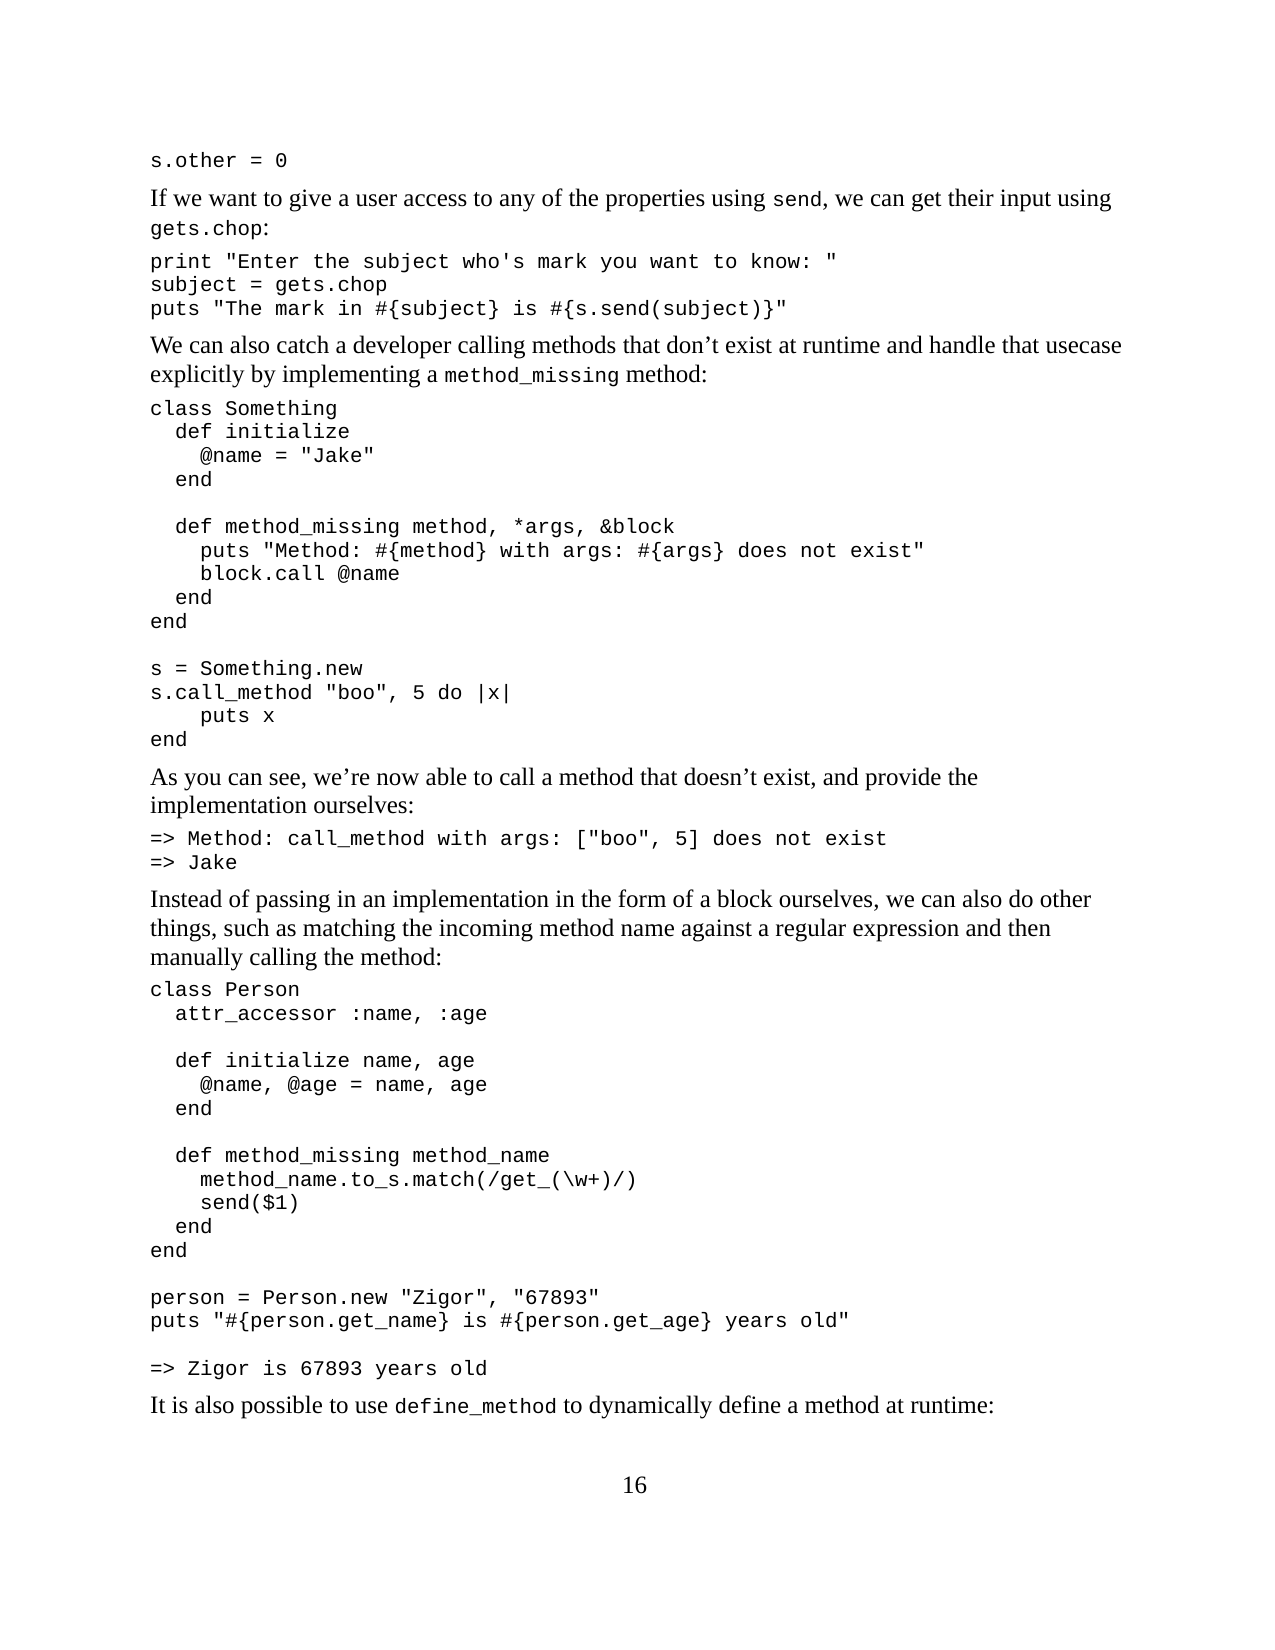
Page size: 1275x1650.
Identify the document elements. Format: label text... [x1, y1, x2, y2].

text class Something [150, 398, 1125, 422]
text def method_missing method, *args, &block [150, 516, 1125, 540]
text puts x [150, 705, 1125, 729]
text def initialize [150, 422, 1125, 445]
text person = Person.new "Zigor", "67893" [150, 1287, 1125, 1311]
text Instead of passing in an implementation in the form of a block ourselves, we can also do other things, such as matching the incoming method name against a regular expression and then manually calling the method: [150, 884, 1125, 971]
text end [150, 729, 1125, 753]
text attr_accessor :name, :age [150, 1003, 1125, 1027]
text s = Something.new [150, 658, 1125, 682]
text puts "The mark in #{subject} is #{s.send(subject)}" [150, 298, 1125, 322]
text => Zigor is 67893 years old [150, 1358, 1125, 1381]
text end [150, 1216, 1125, 1239]
text => Method: call_method with args: ["boo", 5] does not exist [150, 828, 1125, 852]
text block.call @name [150, 563, 1125, 587]
text def initialize name, age [150, 1050, 1125, 1074]
text end [150, 587, 1125, 611]
text end [150, 469, 1125, 492]
text end [150, 1239, 1125, 1263]
text method_name.to_s.match(/get_(\w+)/) [150, 1169, 1125, 1192]
text We can also catch a developer calling methods that don’t exist at runtime and handle that usecase explicitly by implementing a method_missing method: [150, 331, 1125, 389]
text s.other = 0 [150, 150, 1125, 174]
text s.call_method "boo", 5 do |x| [150, 682, 1125, 705]
text end [150, 1098, 1125, 1121]
text It is also possible to use define_method to dynamically define a method at runtime: [150, 1390, 1125, 1420]
text If we want to give a user access to any of the properties using send, we can get their input using gets.chop: [150, 183, 1125, 242]
text class Person [150, 979, 1125, 1003]
text @name, @age = name, age [150, 1074, 1125, 1098]
text print "Enter the subject who's mark you want to know: " [150, 251, 1125, 274]
text def method_missing method_name [150, 1145, 1125, 1169]
text As you can see, we’re now able to call a method that doesn’t exist, and provide the implementation ourselves: [150, 762, 1125, 819]
text => Jake [150, 852, 1125, 875]
text puts "#{person.get_name} is #{person.get_age} years old" [150, 1311, 1125, 1334]
text puts "Method: #{method} with args: #{args} does not exist" [150, 540, 1125, 563]
text end [150, 611, 1125, 634]
text send($1) [150, 1192, 1125, 1216]
text subject = gets.chop [150, 274, 1125, 298]
text @name = "Jake" [150, 445, 1125, 469]
